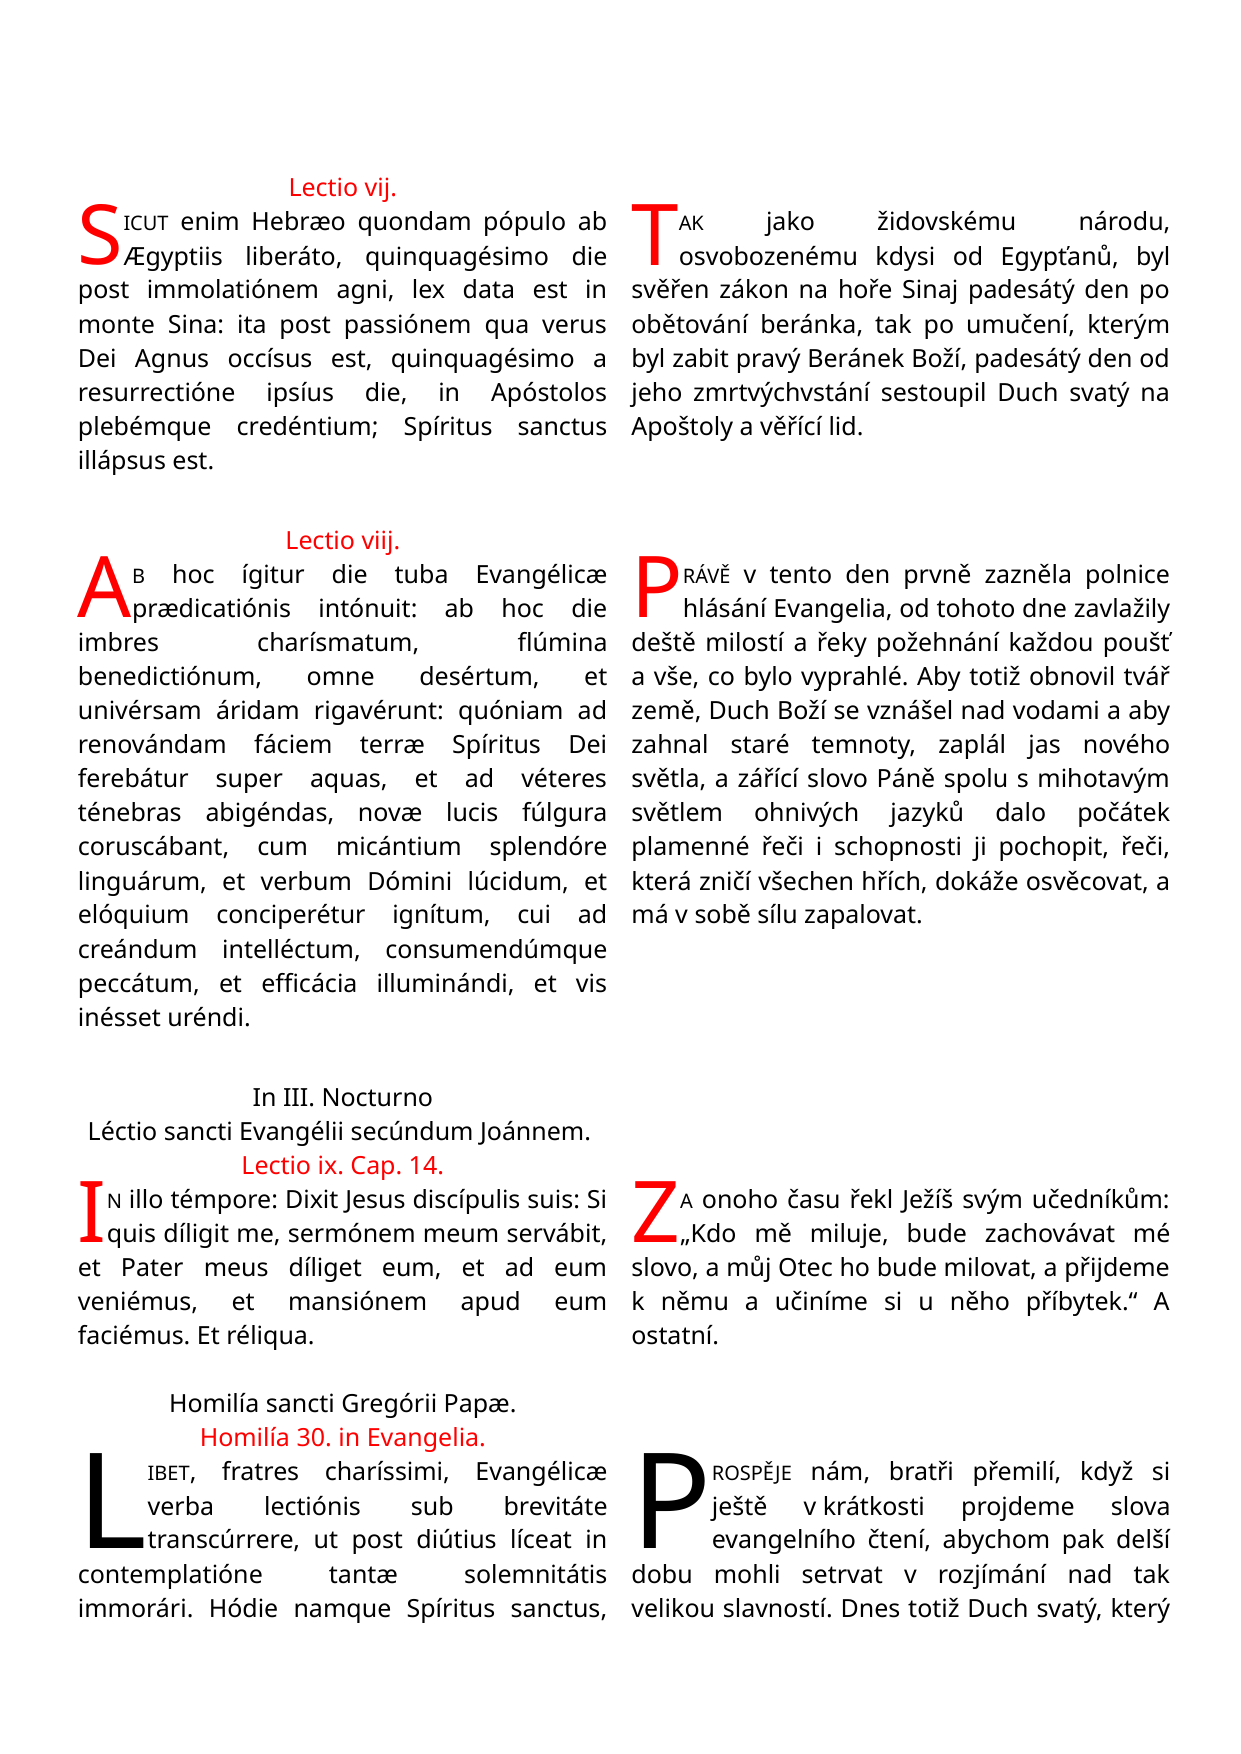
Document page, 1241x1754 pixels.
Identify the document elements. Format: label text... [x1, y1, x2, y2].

table_cell Lectio vij. Sicut enim Hebræo quondam pópulo ab Ægyptiis liberáto, quinquagésimo die post immolatiónem agni, lex data est in monte Sina: ita post passiónem qua verus Dei Agnus occísus est, quinquagésimo a resurrectióne ipsíus die, in Apóstolos plebémque credéntium; Spíritus sanctus illápsus est. [66, 164, 619, 517]
table_cell Právě v tento den prvně zazněla polnice hlásání Evangelia, od tohoto dne zavlažily deště milostí a řeky požehnání každou poušť a vše, co bylo vyprahlé. Aby totiž obnovil tvář země, Duch Boží se vznášel nad vodami a aby zahnal staré temnoty, zaplál jas nového světla, a zářící slovo Páně spolu s mihotavým světlem ohnivých jazyků dalo počátek plamenné řeči i schopnosti ji pochopit, řeči, která zničí všechen hřích, dokáže osvěcovat, a má v sobě sílu zapalovat. [619, 517, 1182, 1073]
table_cell Lectio viij. Ab hoc ígitur die tuba Evangélicæ prædicatiónis intónuit: ab hoc die imbres charísmatum, flúmina benedictiónum, omne desértum, et univérsam áridam rigavérunt: quóniam ad renovándam fáciem terræ Spíritus Dei ferebátur super aquas, et ad véteres ténebras abigéndas, novæ lucis fúlgura coruscábant, cum micántium splendóre linguárum, et verbum Dómini lúcidum, et elóquium conciperétur ignítum, cui ad creándum intelléctum, consumendúmque peccátum, et efficácia illuminándi, et vis inésset uréndi. [66, 517, 619, 1073]
table_cell Tak jako židovskému národu, osvobozenému kdysi od Egypťanů, byl svěřen zákon na hoře Sinaj padesátý den po obětování beránka, tak po umučení, kterým byl zabit pravý Beránek Boží, padesátý den od jeho zmrtvýchvstání sestoupil Duch svatý na Apoštoly a věřící lid. [619, 164, 1182, 517]
table_cell Za onoho času řekl Ježíš svým učedníkům: „Kdo mě miluje, bude zachovávat mé slovo, a můj Otec ho bude milovat, a přijdeme k němu a učiníme si u něho příbytek.“ A ostatní. Prospěje nám, bratři přemilí, když si ještě v krátkosti projdeme slova evangelního čtení, abychom pak delší dobu mohli setrvat v rozjímání nad tak velikou slavností. Dnes totiž Duch svatý, který náhle s hukotem sestoupil na učedníky, proměnil mysli tělesných tvorů v lásku k sobě, a zatímco zvenčí se objevily ohnivé jazyky, uvnitř zaplála jejich srdce. Když totiž přijali Boha v podobě ohně, sladce zahořeli láskou. [619, 1074, 1182, 1630]
table_cell [66, 118, 619, 164]
table_cell [619, 118, 1182, 164]
table_cell In III. Nocturno Léctio sancti Evangélii secúndum Joánnem. Lectio ix. Cap. 14. In illo témpore: Dixit Jesus discípulis suis: Si quis díligit me, sermónem meum servábit, et Pater meus díliget eum, et ad eum veniémus, et mansiónem apud eum faciémus. Et réliqua. Homilía sancti Gregórii Papæ. Homilía 30. in Evangelia. Libet, fratres charíssimi, Evangélicæ verba lectiónis sub brevitáte transcúrrere, ut post diútius líceat in contemplatióne tantæ solemnitátis immorári. Hódie namque Spíritus sanctus, repentíno sónitu super discípulos venit, mentésque carnálium in sui amórem permutávit, et foris apparéntibus linguis ígneis, intus facta sunt corda flammántia: quia dum Deum in ignis visióne suscepérunt, per amórem suáviter arsérunt. [66, 1074, 619, 1630]
